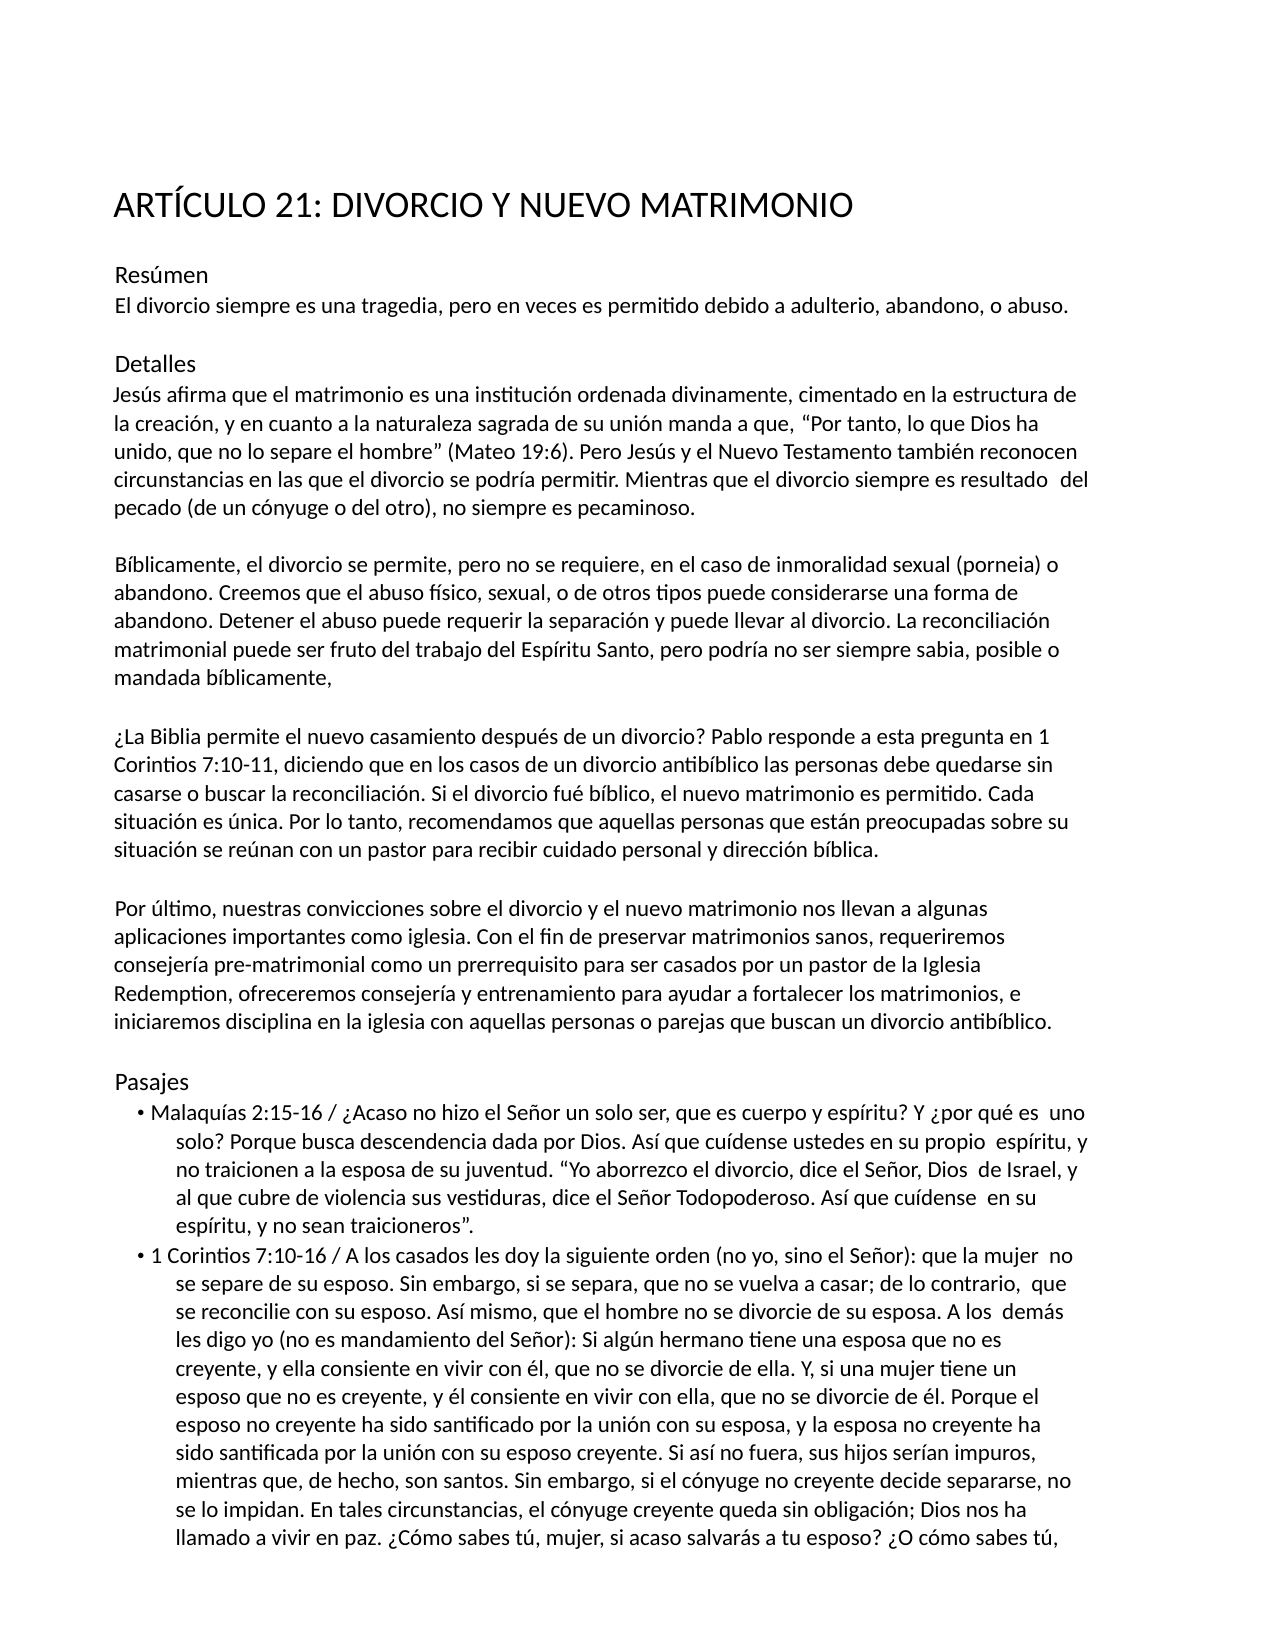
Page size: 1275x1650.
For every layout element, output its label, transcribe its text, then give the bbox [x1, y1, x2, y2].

text Resúmen [114, 259, 1163, 290]
text • 1 Corintios 7:10-16 / A los casados les doy la siguiente orden (no yo, sino el Señor): que la mujer no se separe de su esposo. Sin embargo, si se separa, que no se vuelva a casar; de lo contrario, que se reconcilie con su esposo. Así mismo, que el hombre no se divorcie de su esposa. A los demás les digo yo (no es mandamiento del Señor): Si algún hermano tiene una esposa que no es creyente, y ella consiente en vivir con él, que no se divorcie de ella. Y, si una mujer tiene un esposo que no es creyente, y él consiente en vivir con ella, que no se divorcie de él. Porque el esposo no creyente ha sido santificado por la unión con su esposa, y la esposa no creyente ha sido santificada por la unión con su esposo creyente. Si así no fuera, sus hijos serían impuros, mientras que, de hecho, son santos. Sin embargo, si el cónyuge no creyente decide separarse, no se lo impidan. En tales circunstancias, el cónyuge creyente queda sin obligación; Dios nos ha llamado a vivir en paz. ¿Cómo sabes tú, mujer, si acaso salvarás a tu esposo? ¿O cómo sabes tú, [137, 1241, 1082, 1551]
text Jesús afirma que el matrimonio es una institución ordenada divinamente, cimentado en la estructura de la creación, y en cuanto a la naturaleza sagrada de su unión manda a que, “Por tanto, lo que Dios ha unido, que no lo separe el hombre” (Mateo 19:6). Pero Jesús y el Nuevo Testamento también reconocen circunstancias en las que el divorcio se podría permitir. Mientras que el divorcio siempre es resultado del pecado (de un cónyuge o del otro), no siempre es pecaminoso. [113, 380, 1089, 521]
text Por último, nuestras convicciones sobre el divorcio y el nuevo matrimonio nos llevan a algunas aplicaciones importantes como iglesia. Con el fin de preservar matrimonios sanos, requeriremos consejería pre-matrimonial como un prerrequisito para ser casados por un pastor de la Iglesia Redemption, ofreceremos consejería y entrenamiento para ayudar a fortalecer los matrimonios, e iniciaremos disciplina en la iglesia con aquellas personas o parejas que buscan un divorcio antibíblico. [113, 894, 1054, 1035]
text El divorcio siempre es una tragedia, pero en veces es permitido debido a adulterio, abandono, o abuso. [114, 291, 1163, 319]
text ¿La Biblia permite el nuevo casamiento después de un divorcio? Pablo responde a esta pregunta en 1 Corintios 7:10-11, diciendo que en los casos de un divorcio antibíblico las personas debe quedarse sin casarse o buscar la reconciliación. Si el divorcio fué bíblico, el nuevo matrimonio es permitido. Cada situación es única. Por lo tanto, recomendamos que aquellas personas que están preocupadas sobre su situación se reúnan con un pastor para recibir cuidado personal y dirección bíblica. [113, 722, 1077, 863]
text Bíblicamente, el divorcio se permite, pero no se requiere, en el caso de inmoralidad sexual (porneia) o abandono. Creemos que el abuso físico, sexual, o de otros tipos puede considerarse una forma de abandono. Detener el abuso puede requerir la separación y puede llevar al divorcio. La reconciliación matrimonial puede ser fruto del trabajo del Espíritu Santo, pero podría no ser siempre sabia, posible o mandada bíblicamente, [113, 550, 1067, 691]
text • Malaquías 2:15-16 / ¿Acaso no hizo el Señor un solo ser, que es cuerpo y espíritu? Y ¿por qué es uno solo? Porque busca descendencia dada por Dios. Así que cuídense ustedes en su propio espíritu, y no traicionen a la esposa de su juventud. “Yo aborrezco el divorcio, dice el Señor, Dios de Israel, y al que cubre de violencia sus vestiduras, dice el Señor Todopoderoso. Así que cuídense en su espíritu, y no sean traicioneros”. [137, 1098, 1090, 1239]
text Detalles [114, 348, 1163, 379]
text ARTÍCULO 21: DIVORCIO Y NUEVO MATRIMONIO [113, 181, 1163, 227]
text Pasajes [114, 1066, 1163, 1097]
